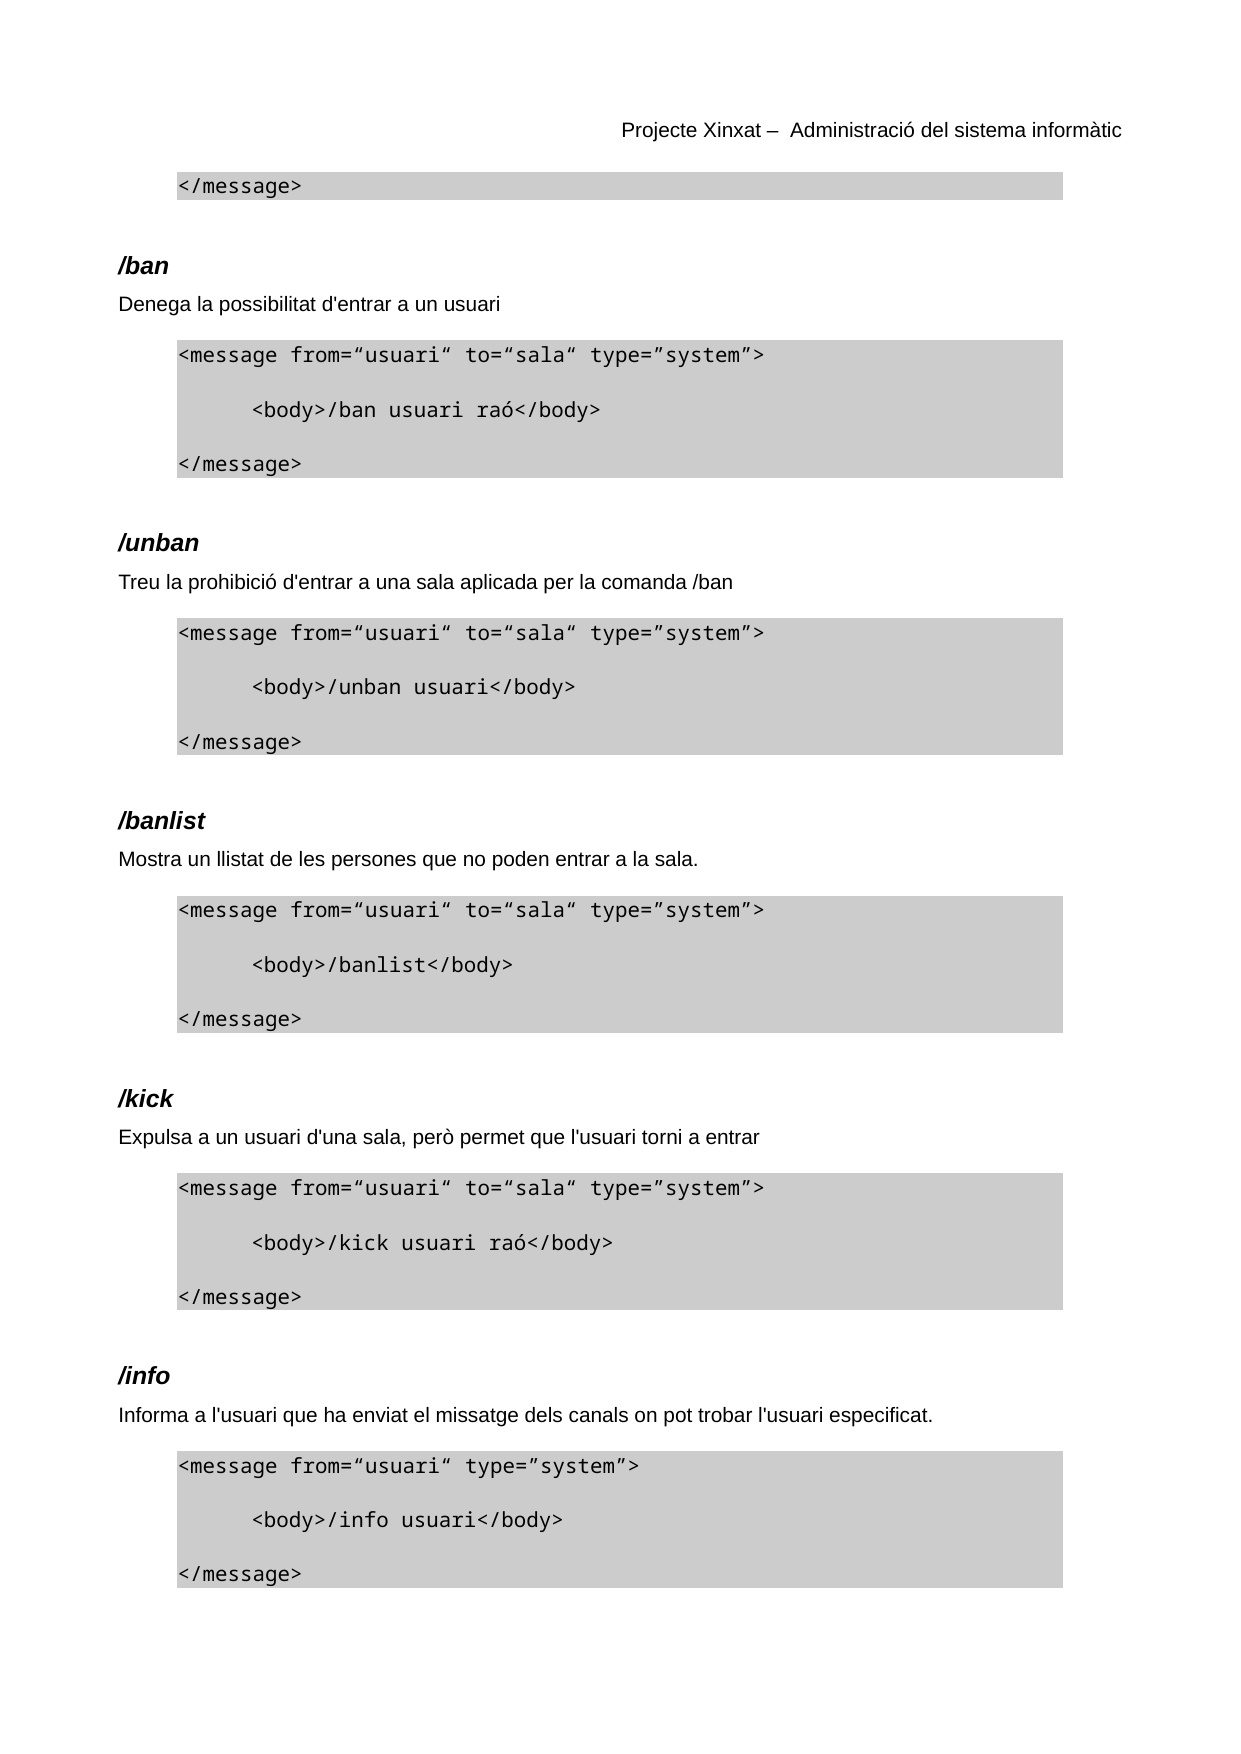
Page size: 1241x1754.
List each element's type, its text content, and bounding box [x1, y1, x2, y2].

text Expulsa a un usuari d'una sala, però permet que l'usuari torni a entrar [118, 1125, 1122, 1149]
text Treu la prohibició d'entrar a una sala aplicada per la comanda /ban [118, 569, 1122, 593]
text Mostra un llistat de les persones que no poden entrar a la sala. [118, 847, 1122, 871]
text <body>/ban usuari raó</body> [177, 395, 1063, 423]
subtitle /kick [118, 1084, 1122, 1112]
text <message from=“usuari“ type=”system”> [177, 1451, 1063, 1479]
text <body>/unban usuari</body> [177, 672, 1063, 701]
subtitle /info [118, 1361, 1122, 1390]
text </message> [177, 449, 1063, 478]
subtitle /banlist [118, 806, 1122, 835]
text <message from=“usuari“ to=“sala“ type=”system”> [177, 340, 1063, 369]
text Denega la possibilitat d'entrar a un usuari [118, 292, 1122, 316]
text <body>/kick usuari raó</body> [177, 1228, 1063, 1256]
text Informa a l'usuari que ha enviat el missatge dels canals on pot trobar l'usuari especificat. [118, 1402, 1122, 1426]
text </message> [177, 727, 1063, 755]
text <body>/info usuari</body> [177, 1505, 1063, 1534]
subtitle /ban [118, 251, 1122, 279]
text <body>/banlist</body> [177, 950, 1063, 978]
text </message> [177, 172, 1063, 200]
text </message> [177, 1559, 1063, 1588]
text </message> [177, 1282, 1063, 1310]
text <message from=“usuari“ to=“sala“ type=”system”> [177, 896, 1063, 924]
text <message from=“usuari“ to=“sala“ type=”system”> [177, 618, 1063, 646]
subtitle /unban [118, 528, 1122, 557]
text </message> [177, 1004, 1063, 1033]
text <message from=“usuari“ to=“sala“ type=”system”> [177, 1173, 1063, 1202]
